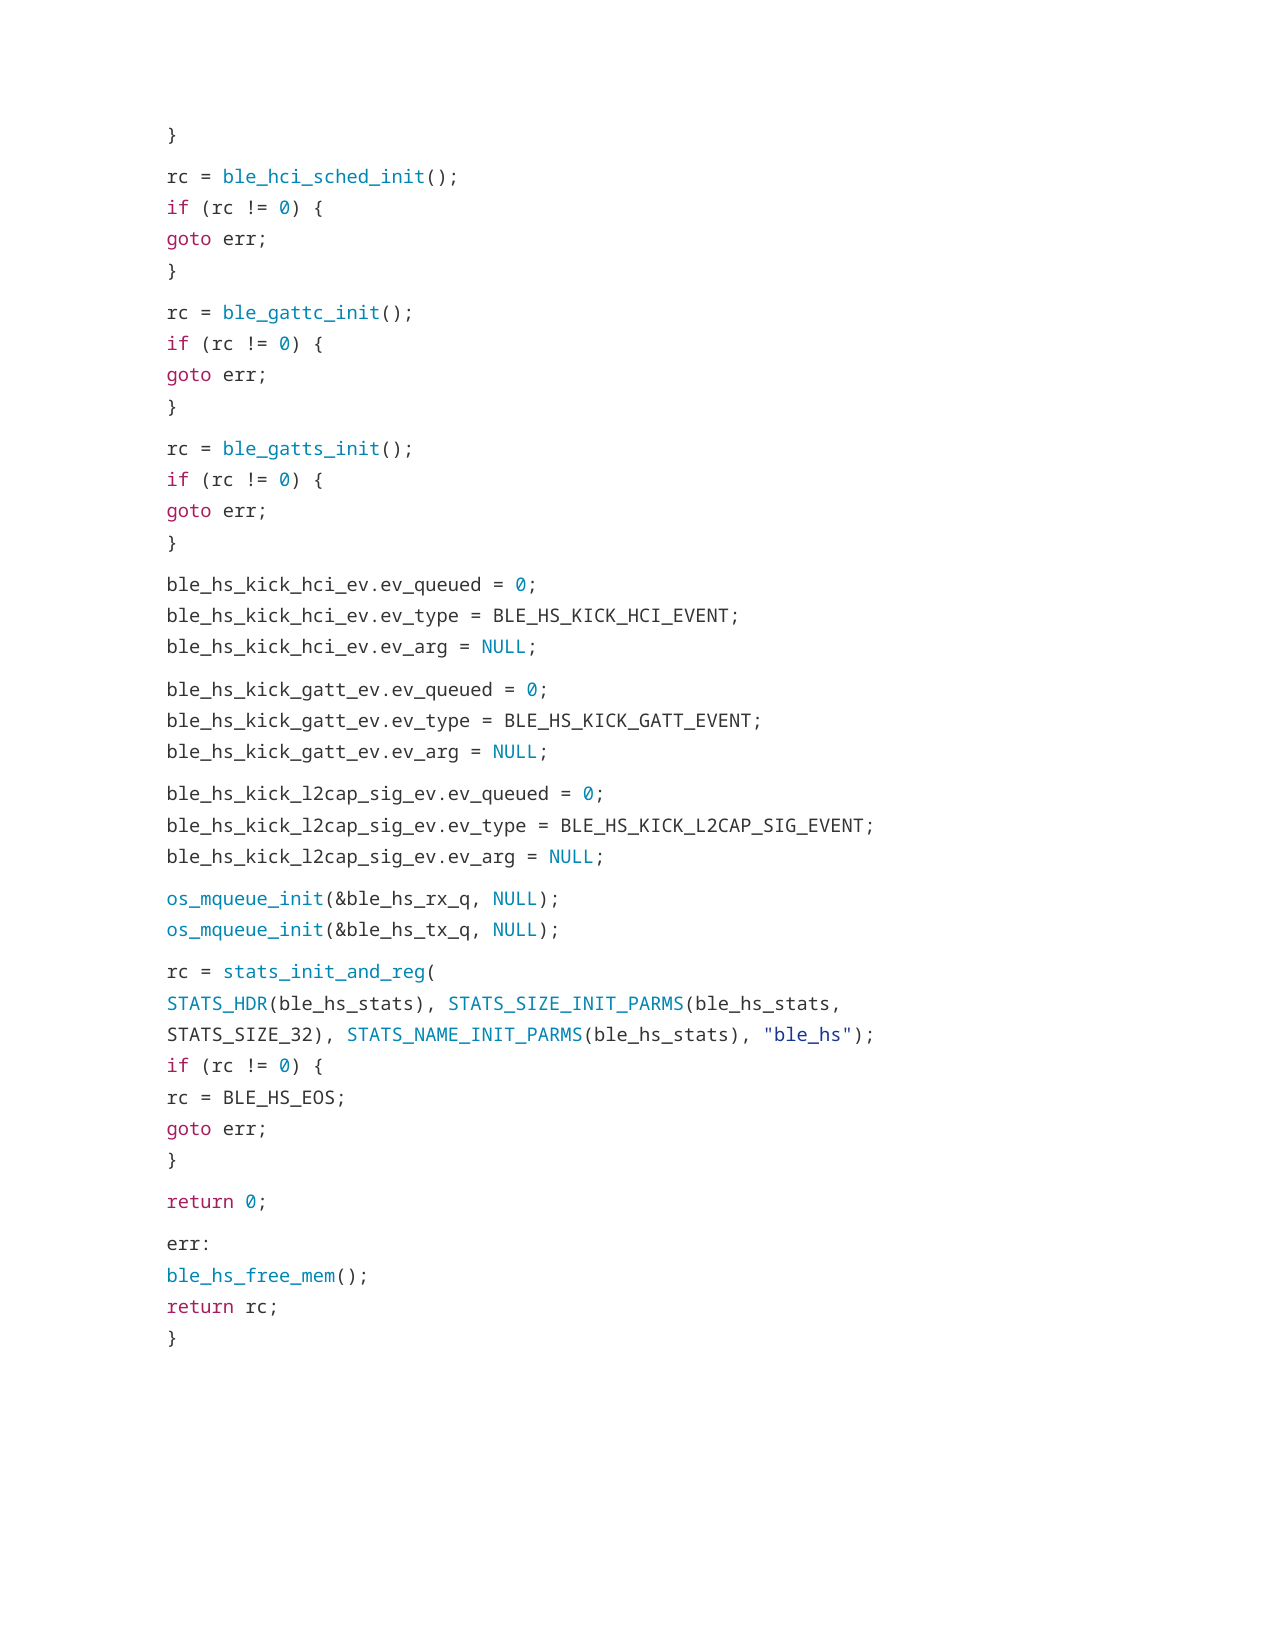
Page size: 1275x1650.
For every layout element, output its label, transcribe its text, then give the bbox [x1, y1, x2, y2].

table_cell ble_hs_kick_l2cap_sig_ev.ev_arg = NULL; [164, 840, 962, 872]
table_cell [118, 1081, 163, 1112]
table_cell [118, 390, 163, 422]
table_cell [118, 914, 163, 945]
table_cell rc = ble_gatts_init(); [164, 432, 962, 463]
table_cell } [164, 526, 962, 558]
table_cell [118, 840, 163, 872]
table_cell [118, 673, 163, 704]
table_cell if (rc != 0) { [164, 1050, 962, 1081]
table_cell } [164, 390, 962, 422]
table_cell [164, 1217, 962, 1228]
table_cell return 0; [164, 1186, 962, 1217]
table_cell [118, 767, 163, 778]
table_cell os_mqueue_init(&ble_hs_rx_q, NULL); [164, 882, 962, 914]
table_cell [118, 987, 163, 1018]
table_cell [118, 223, 163, 254]
table_cell [118, 704, 163, 736]
table_cell [118, 1018, 163, 1050]
table_cell [164, 662, 962, 673]
table_cell } [164, 118, 962, 149]
table_cell [118, 286, 163, 296]
table_cell [118, 422, 163, 432]
table_cell [118, 1322, 163, 1353]
table_cell [118, 1186, 163, 1217]
table_cell [118, 631, 163, 662]
table_cell [164, 150, 962, 160]
table_cell [118, 1050, 163, 1081]
table_cell goto err; [164, 223, 962, 254]
table_cell [118, 956, 163, 987]
table_cell goto err; [164, 359, 962, 390]
table_cell ble_hs_kick_gatt_ev.ev_queued = 0; [164, 673, 962, 704]
table_cell ble_hs_kick_l2cap_sig_ev.ev_queued = 0; [164, 778, 962, 809]
table_cell ble_hs_kick_gatt_ev.ev_arg = NULL; [164, 736, 962, 767]
table_cell [118, 1144, 163, 1175]
table_cell [118, 736, 163, 767]
table_cell [118, 1113, 163, 1144]
table_cell [118, 160, 163, 191]
table_cell [118, 526, 163, 558]
table_cell ble_hs_kick_l2cap_sig_ev.ev_type = BLE_HS_KICK_L2CAP_SIG_EVENT; [164, 809, 962, 840]
table_cell [118, 882, 163, 914]
table_cell err: [164, 1228, 962, 1259]
table_cell [118, 296, 163, 327]
table_cell } [164, 254, 962, 286]
table_cell rc = BLE_HS_EOS; [164, 1081, 962, 1112]
table_cell [118, 1175, 163, 1186]
table_cell [118, 600, 163, 631]
table_cell [164, 872, 962, 882]
table_cell [118, 464, 163, 495]
table_cell } [164, 1144, 962, 1175]
table_cell [118, 1217, 163, 1228]
table_cell [164, 767, 962, 778]
table_cell ble_hs_kick_hci_ev.ev_arg = NULL; [164, 631, 962, 662]
table_cell goto err; [164, 495, 962, 526]
table_cell [164, 945, 962, 956]
table_cell [118, 945, 163, 956]
table_cell } [164, 1322, 962, 1353]
table_cell goto err; [164, 1113, 962, 1144]
table_cell [118, 191, 163, 223]
table_cell [118, 1259, 163, 1290]
table_cell [118, 662, 163, 673]
table_cell [118, 558, 163, 568]
table_cell rc = ble_gattc_init(); [164, 296, 962, 327]
table_cell ble_hs_kick_gatt_ev.ev_type = BLE_HS_KICK_GATT_EVENT; [164, 704, 962, 736]
table_cell [118, 254, 163, 286]
table_cell rc = ble_hci_sched_init(); [164, 160, 962, 191]
table_cell [118, 1228, 163, 1259]
table_cell os_mqueue_init(&ble_hs_tx_q, NULL); [164, 914, 962, 945]
table_cell STATS_HDR(ble_hs_stats), STATS_SIZE_INIT_PARMS(ble_hs_stats, [164, 987, 962, 1018]
table_cell [164, 1175, 962, 1186]
table_cell [164, 286, 962, 296]
table_cell [164, 558, 962, 568]
table_cell ble_hs_free_mem(); [164, 1259, 962, 1290]
table_cell [118, 778, 163, 809]
table_cell [118, 1290, 163, 1322]
table_cell [118, 150, 163, 160]
table_cell [118, 809, 163, 840]
table_cell if (rc != 0) { [164, 328, 962, 359]
table_cell [118, 495, 163, 526]
table_cell [164, 422, 962, 432]
table_cell [118, 872, 163, 882]
table_cell STATS_SIZE_32), STATS_NAME_INIT_PARMS(ble_hs_stats), "ble_hs"); [164, 1018, 962, 1050]
table_cell ble_hs_kick_hci_ev.ev_queued = 0; [164, 568, 962, 599]
table_cell if (rc != 0) { [164, 191, 962, 223]
table_cell if (rc != 0) { [164, 464, 962, 495]
table_cell [118, 359, 163, 390]
table_cell [118, 328, 163, 359]
table_cell [118, 568, 163, 599]
table_cell [118, 432, 163, 463]
table_cell [118, 118, 163, 149]
table_cell ble_hs_kick_hci_ev.ev_type = BLE_HS_KICK_HCI_EVENT; [164, 600, 962, 631]
table_cell return rc; [164, 1290, 962, 1322]
table_cell rc = stats_init_and_reg( [164, 956, 962, 987]
